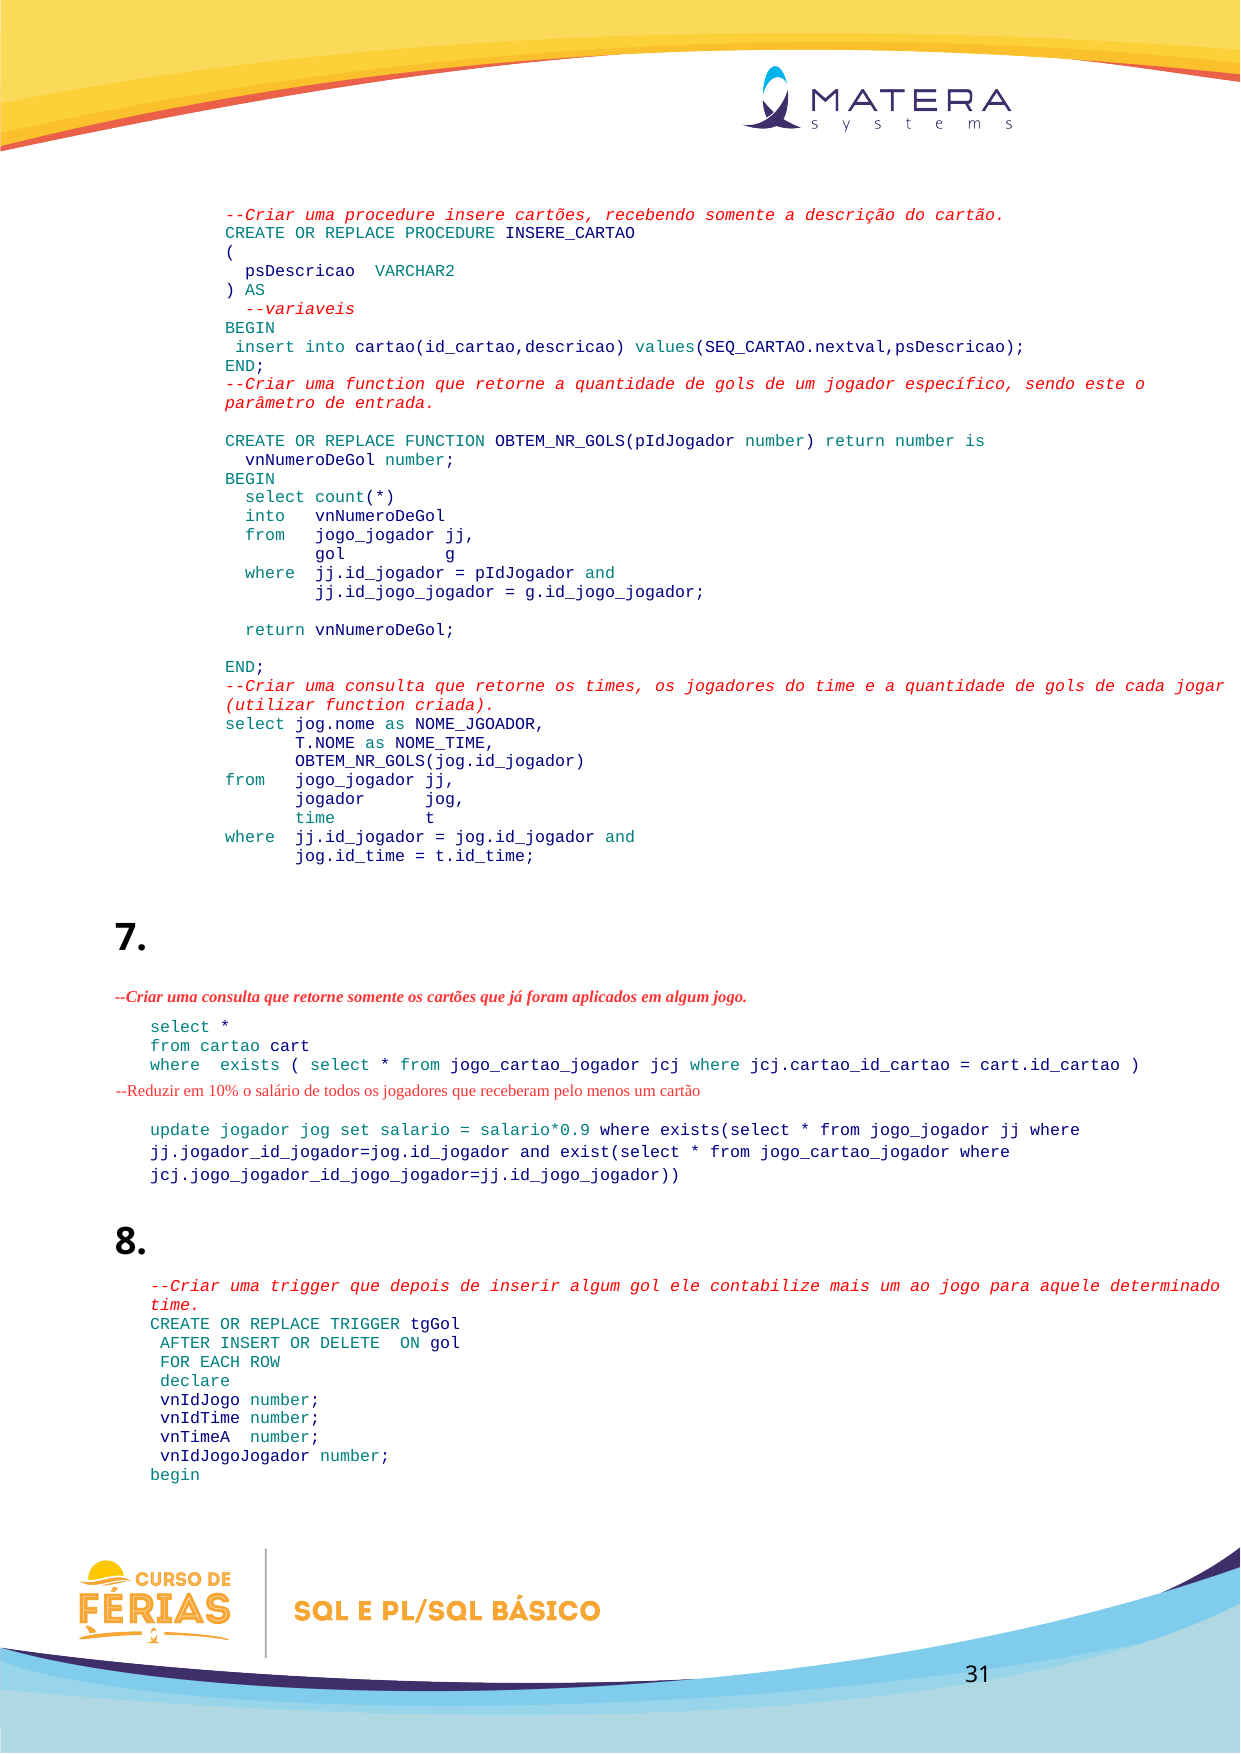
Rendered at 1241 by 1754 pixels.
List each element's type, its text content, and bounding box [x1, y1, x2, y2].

text vnIdJogoJogador number; [150, 1448, 1240, 1467]
text select jog.nome as NOME_JGOADOR, [225, 715, 1240, 734]
text --Reduzir em 10% o salário de todos os jogadores que receberam pelo menos um cartão [0, 1075, 1152, 1101]
text --Criar uma function que retorne a quantidade de gols de um jogador específico, sendo este o parâmetro de entrada. [225, 376, 1240, 414]
text where jj.id_jogador = pIdJogador and [225, 564, 1240, 583]
text ) AS [225, 282, 1240, 301]
text vnTimeA number; [150, 1429, 1240, 1448]
text select count(*) [225, 489, 1240, 508]
text T.NOME as NOME_TIME, [225, 734, 1240, 753]
text jj.id_jogo_jogador = g.id_jogo_jogador; [225, 583, 1240, 602]
text BEGIN [225, 470, 1240, 489]
text update jogador jog set salario = salario*0.9 where exists(select * from jogo_jogador jj where jj.jogador_id_jogador=jog.id_jogador and exist(select * from jogo_cartao_jogador where jcj.jogo_jogador_id_jogo_jogador=jj.id_jogo_jogador)) [0, 1121, 1152, 1185]
text insert into cartao(id_cartao,descricao) values(SEQ_CARTAO.nextval,psDescricao); [225, 338, 1240, 357]
text ( [225, 244, 1240, 263]
text declare [150, 1372, 1240, 1391]
text time t [225, 809, 1240, 828]
text vnIdTime number; [150, 1410, 1240, 1429]
text from jogo_jogador jj, [225, 772, 1240, 791]
text FOR EACH ROW [150, 1353, 1240, 1372]
text from jogo_jogador jj, [225, 527, 1240, 546]
subtitle 7. [114, 910, 1181, 962]
text END; [225, 659, 1240, 678]
text gol g [225, 546, 1240, 564]
text into vnNumeroDeGol [225, 508, 1240, 527]
text --Criar uma trigger que depois de inserir algum gol ele contabilize mais um ao jogo para aquele determinado time. [150, 1278, 1240, 1316]
text vnNumeroDeGol number; [225, 451, 1240, 470]
subtitle --Criar uma consulta que retorne somente os cartões que já foram aplicados em algum jogo. [114, 987, 1181, 1006]
text jog.id_time = t.id_time; [225, 847, 1240, 866]
picture [0, 0, 1241, 1753]
text OBTEM_NR_GOLS(jog.id_jogador) [225, 753, 1240, 772]
text CREATE OR REPLACE TRIGGER tgGol [150, 1316, 1240, 1334]
text begin [150, 1467, 1240, 1485]
text BEGIN [225, 319, 1240, 338]
subtitle 8. [114, 1214, 1181, 1266]
text --variaveis [225, 301, 1240, 319]
text --Criar uma consulta que retorne os times, os jogadores do time e a quantidade de gols de cada jogar (utilizar function criada). [225, 678, 1240, 715]
text vnIdJogo number; [150, 1391, 1240, 1410]
text psDescricao VARCHAR2 [225, 263, 1240, 282]
text where exists ( select * from jogo_cartao_jogador jcj where jcj.cartao_id_cartao = cart.id_cartao ) [75, 1056, 1240, 1075]
text CREATE OR REPLACE PROCEDURE INSERE_CARTAO [225, 225, 1240, 244]
text jogador jog, [225, 791, 1240, 809]
text from cartao cart [75, 1037, 1240, 1056]
text --Criar uma procedure insere cartões, recebendo somente a descrição do cartão. [225, 206, 1240, 225]
text where jj.id_jogador = jog.id_jogador and [225, 828, 1240, 847]
text select * [75, 1018, 1240, 1037]
text END; [225, 357, 1240, 376]
text AFTER INSERT OR DELETE ON gol [150, 1334, 1240, 1353]
text return vnNumeroDeGol; [225, 621, 1240, 640]
text CREATE OR REPLACE FUNCTION OBTEM_NR_GOLS(pIdJogador number) return number is [225, 432, 1240, 451]
